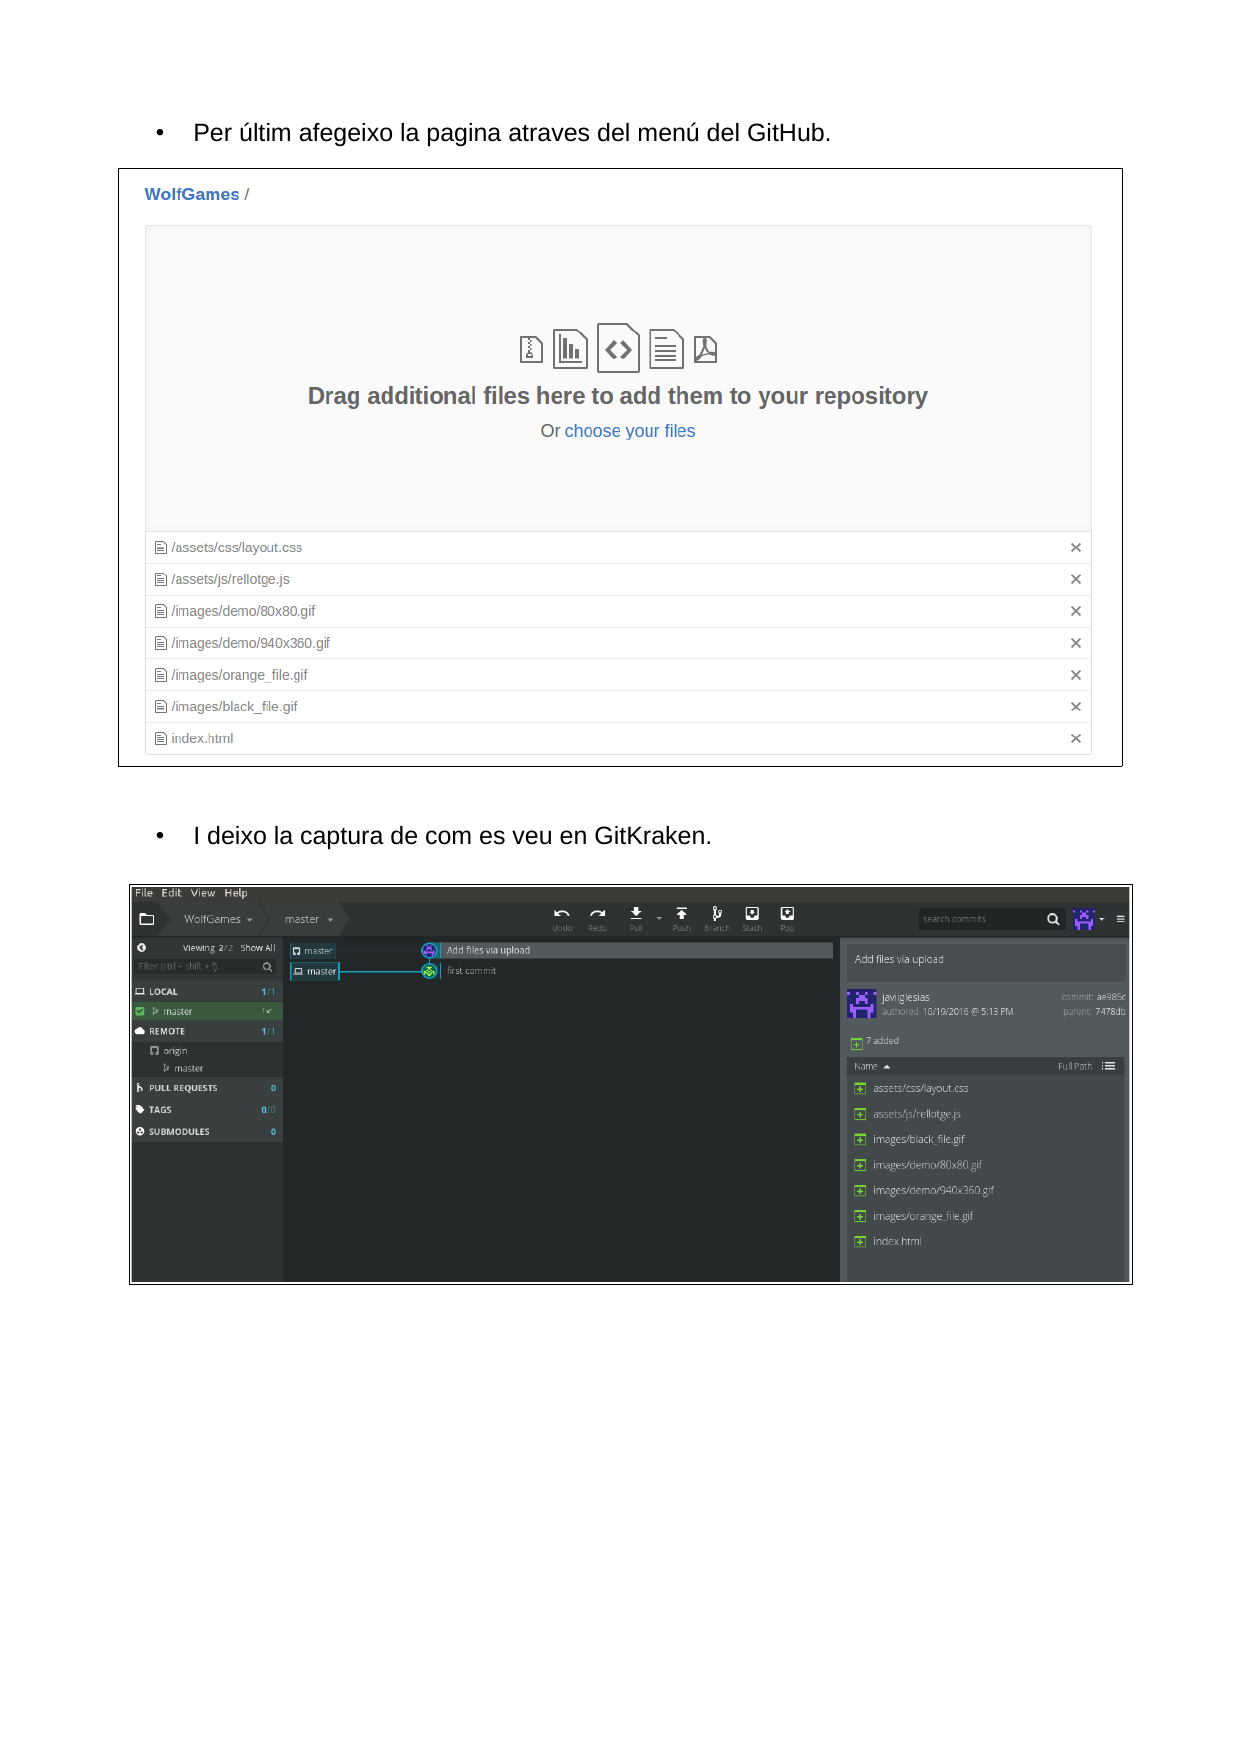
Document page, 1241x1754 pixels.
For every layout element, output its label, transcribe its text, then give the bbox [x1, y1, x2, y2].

list Per últim afegeixo la pagina atraves del menú del GitHub. [156, 118, 1122, 147]
picture [121, 170, 1119, 763]
list I deixo la captura de com es veu en GitKraken. [156, 821, 1122, 849]
list [119, 169, 1122, 766]
picture [131, 887, 1130, 1282]
